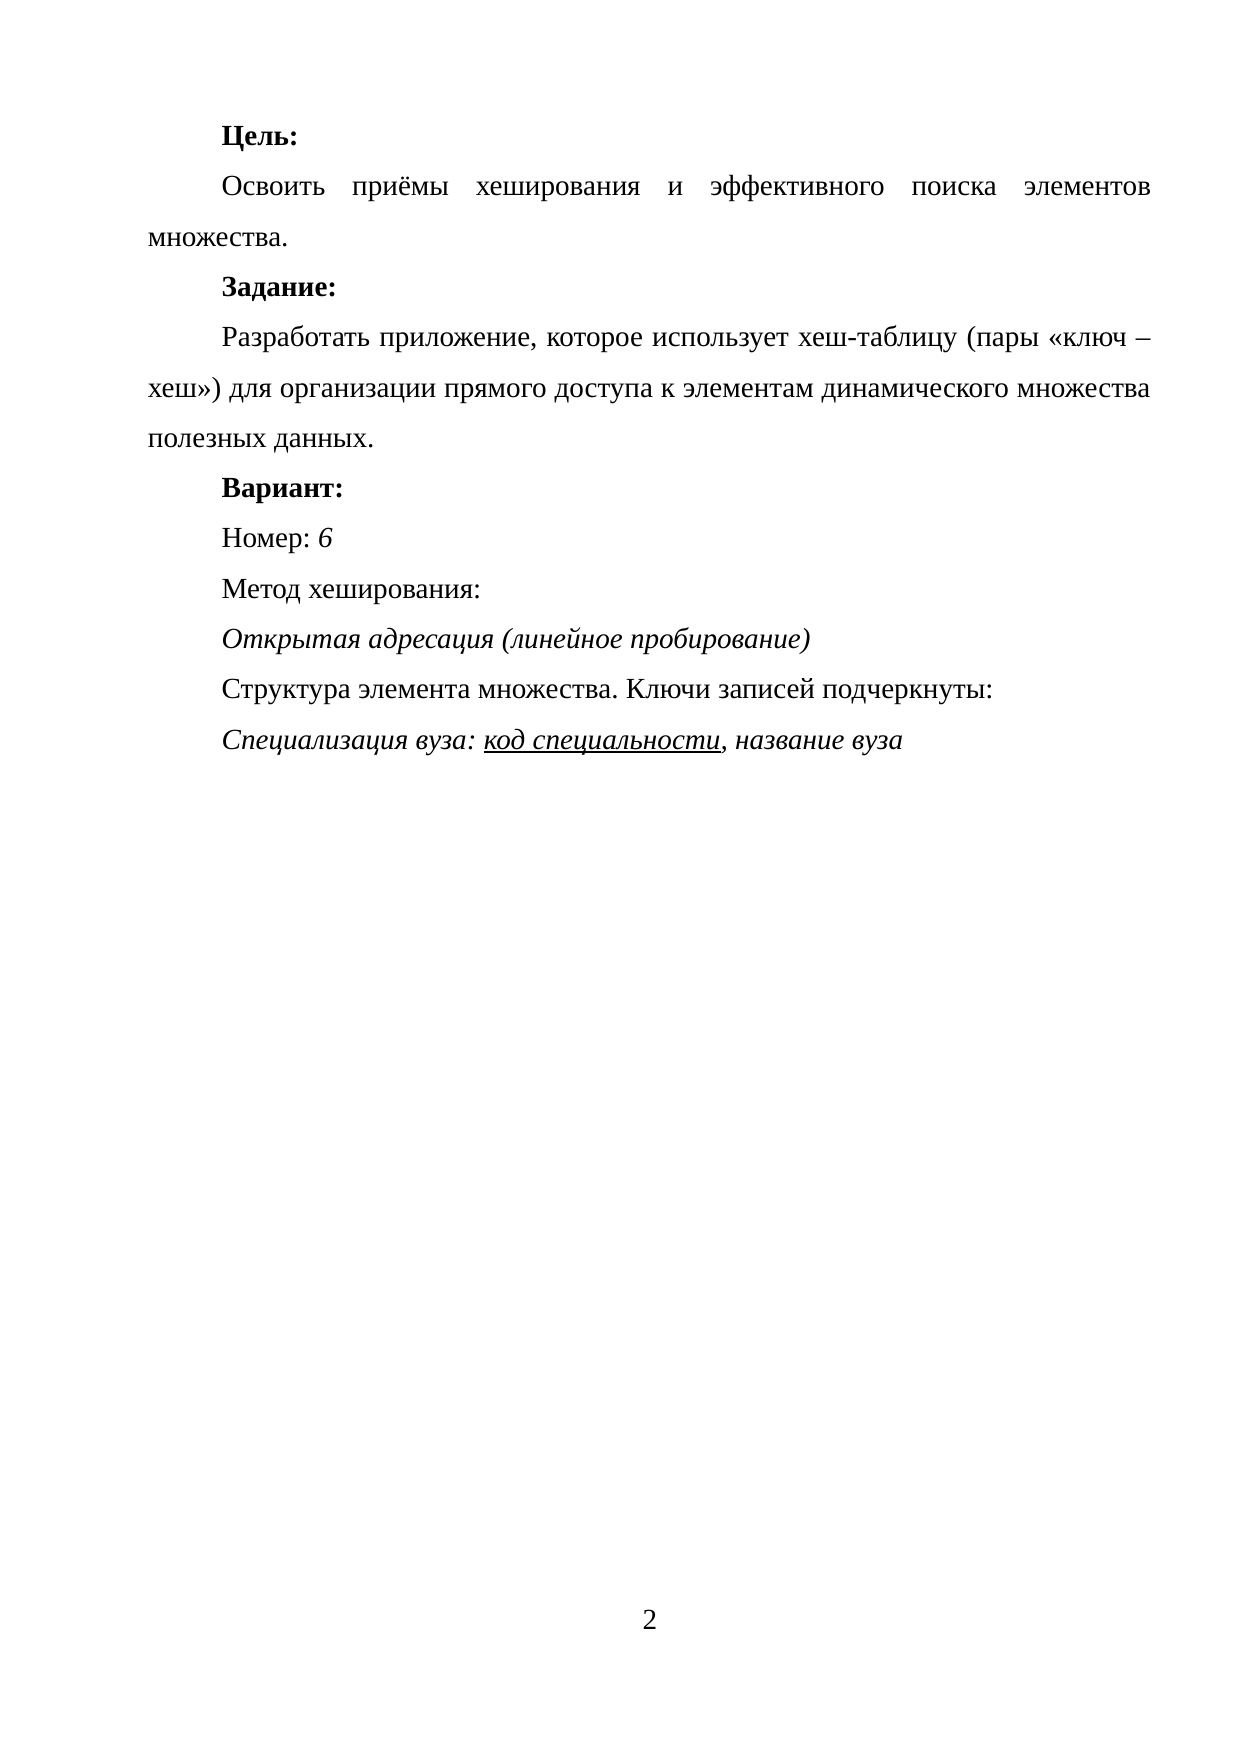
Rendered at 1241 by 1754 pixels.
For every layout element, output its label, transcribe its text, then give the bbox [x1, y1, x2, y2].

text Освоить приёмы хеширования и эффективного поиска элементов множества. [148, 168, 1152, 252]
subtitle Задание: [148, 269, 1152, 303]
text Номер: 6 [148, 521, 1152, 554]
text Открытая адресация (линейное пробирование) [148, 621, 1152, 655]
subtitle Цель: [148, 118, 1152, 152]
text Специализация вуза: код специальности, название вуза [148, 722, 1152, 755]
text Метод хеширования: [148, 571, 1152, 604]
text Структура элемента множества. Ключи записей подчеркнуты: [148, 672, 1152, 705]
text Разработать приложение, которое использует хеш-таблицу (пары «ключ – хеш») для организации прямого доступа к элементам динамического множества полезных данных. [148, 319, 1152, 453]
subtitle Вариант: [148, 470, 1152, 504]
